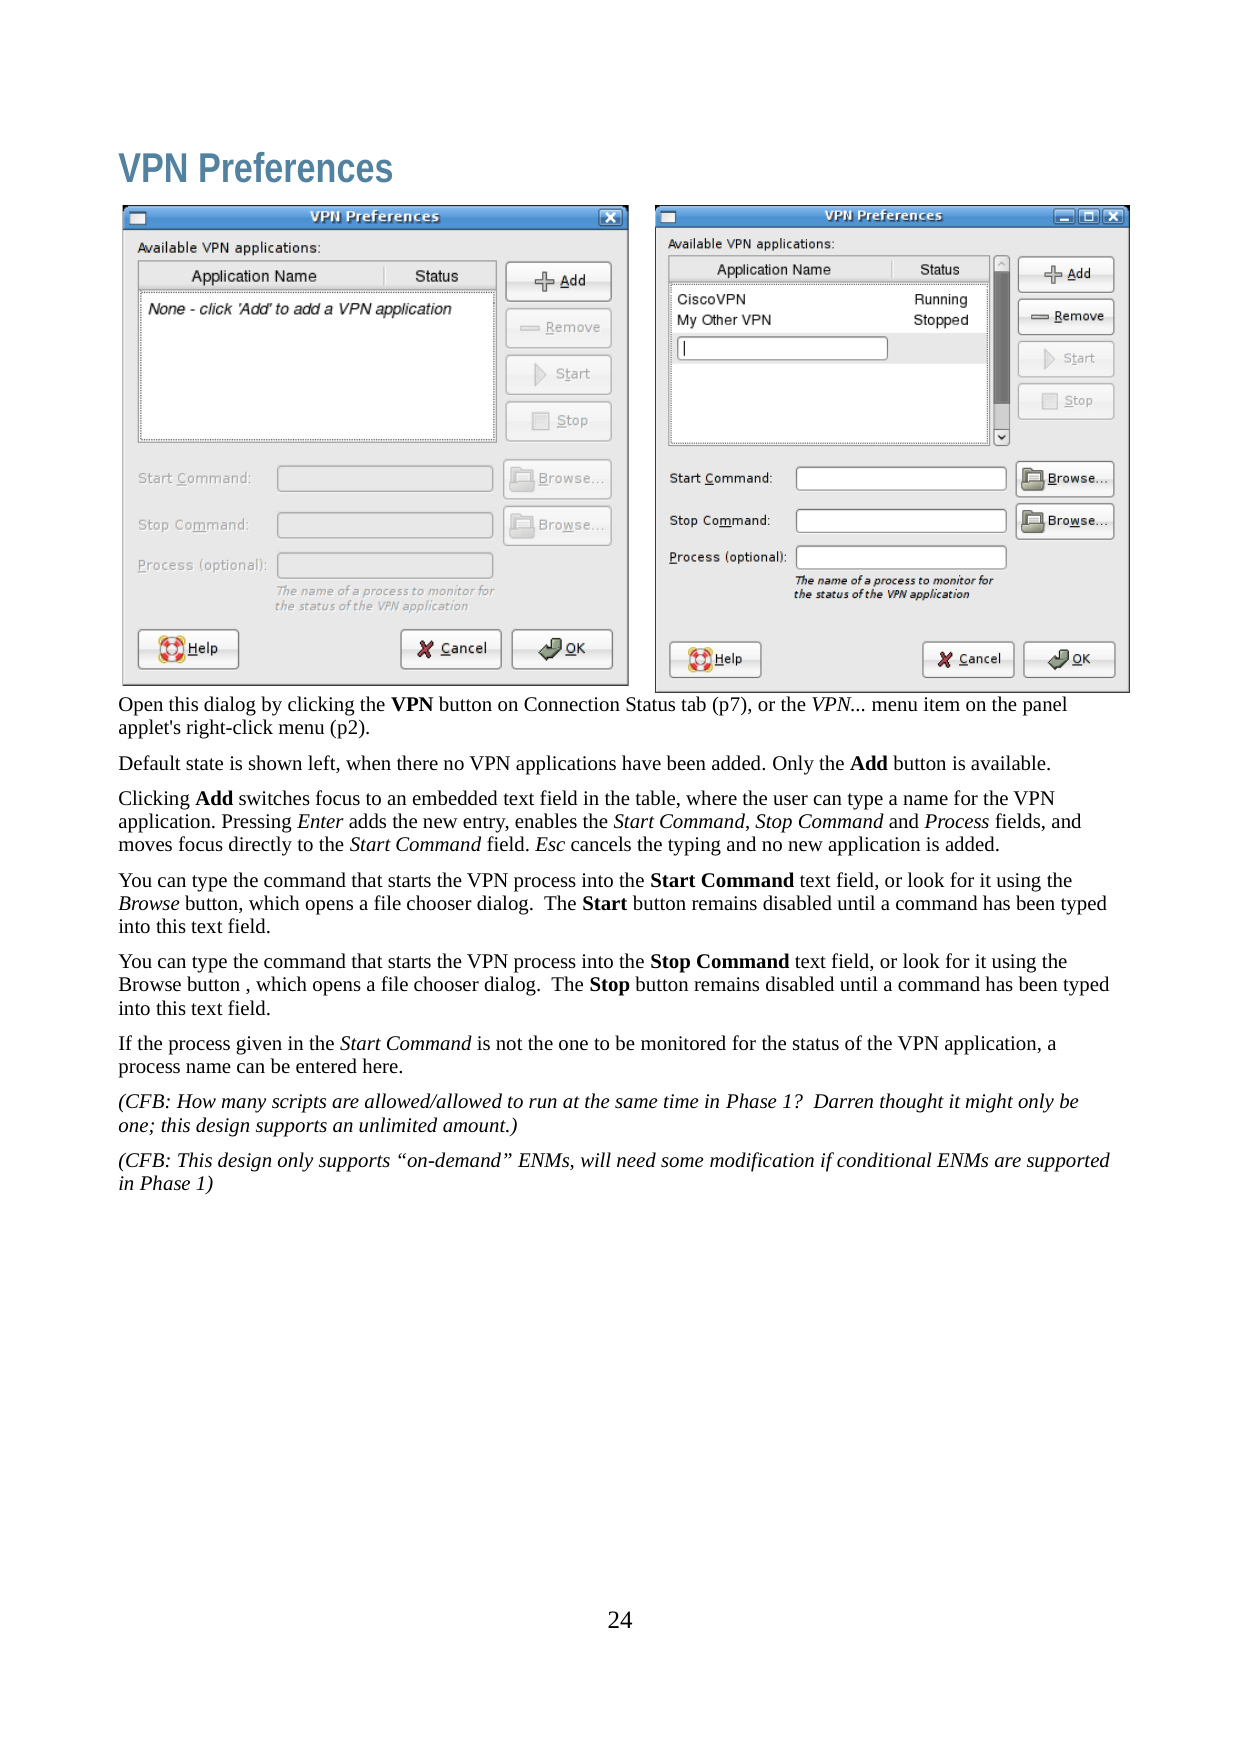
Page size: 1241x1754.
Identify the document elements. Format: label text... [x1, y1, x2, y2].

picture [655, 205, 1130, 693]
text You can type the command that starts the VPN process into the Start Command text field, or look for it using the Browse button, which opens a file chooser dialog. The Start button remains disabled until a command has been typed into this text field. [118, 869, 1122, 938]
text (CFB: How many scripts are allowed/allowed to run at the same time in Phase 1? Darren thought it might only be one; this design supports an unlimited amount.) [118, 1090, 1122, 1136]
subtitle VPN Preferences [118, 143, 1122, 191]
text You can type the command that starts the VPN process into the Stop Command text field, or look for it using the Browse button , which opens a file chooser dialog. The Stop button remains disabled until a command has been typed into this text field. [118, 950, 1122, 1019]
text (CFB: This design only supports “on-demand” ENMs, will need some modification if conditional ENMs are supported in Phase 1) [118, 1149, 1122, 1195]
text Default state is shown left, when there no VPN applications have been added. Only the Add button is available. [118, 752, 1122, 775]
picture [122, 205, 629, 686]
text If the process given in the Start Command is not the one to be monitored for the status of the VPN application, a process name can be entered here. [118, 1032, 1122, 1078]
text Clicking Add switches focus to an embedded text field in the table, where the user can type a name for the VPN application. Pressing Enter adds the new entry, enables the Start Command, Stop Command and Process fields, and moves focus directly to the Start Command field. Esc cancels the typing and no new application is added. [118, 787, 1122, 856]
